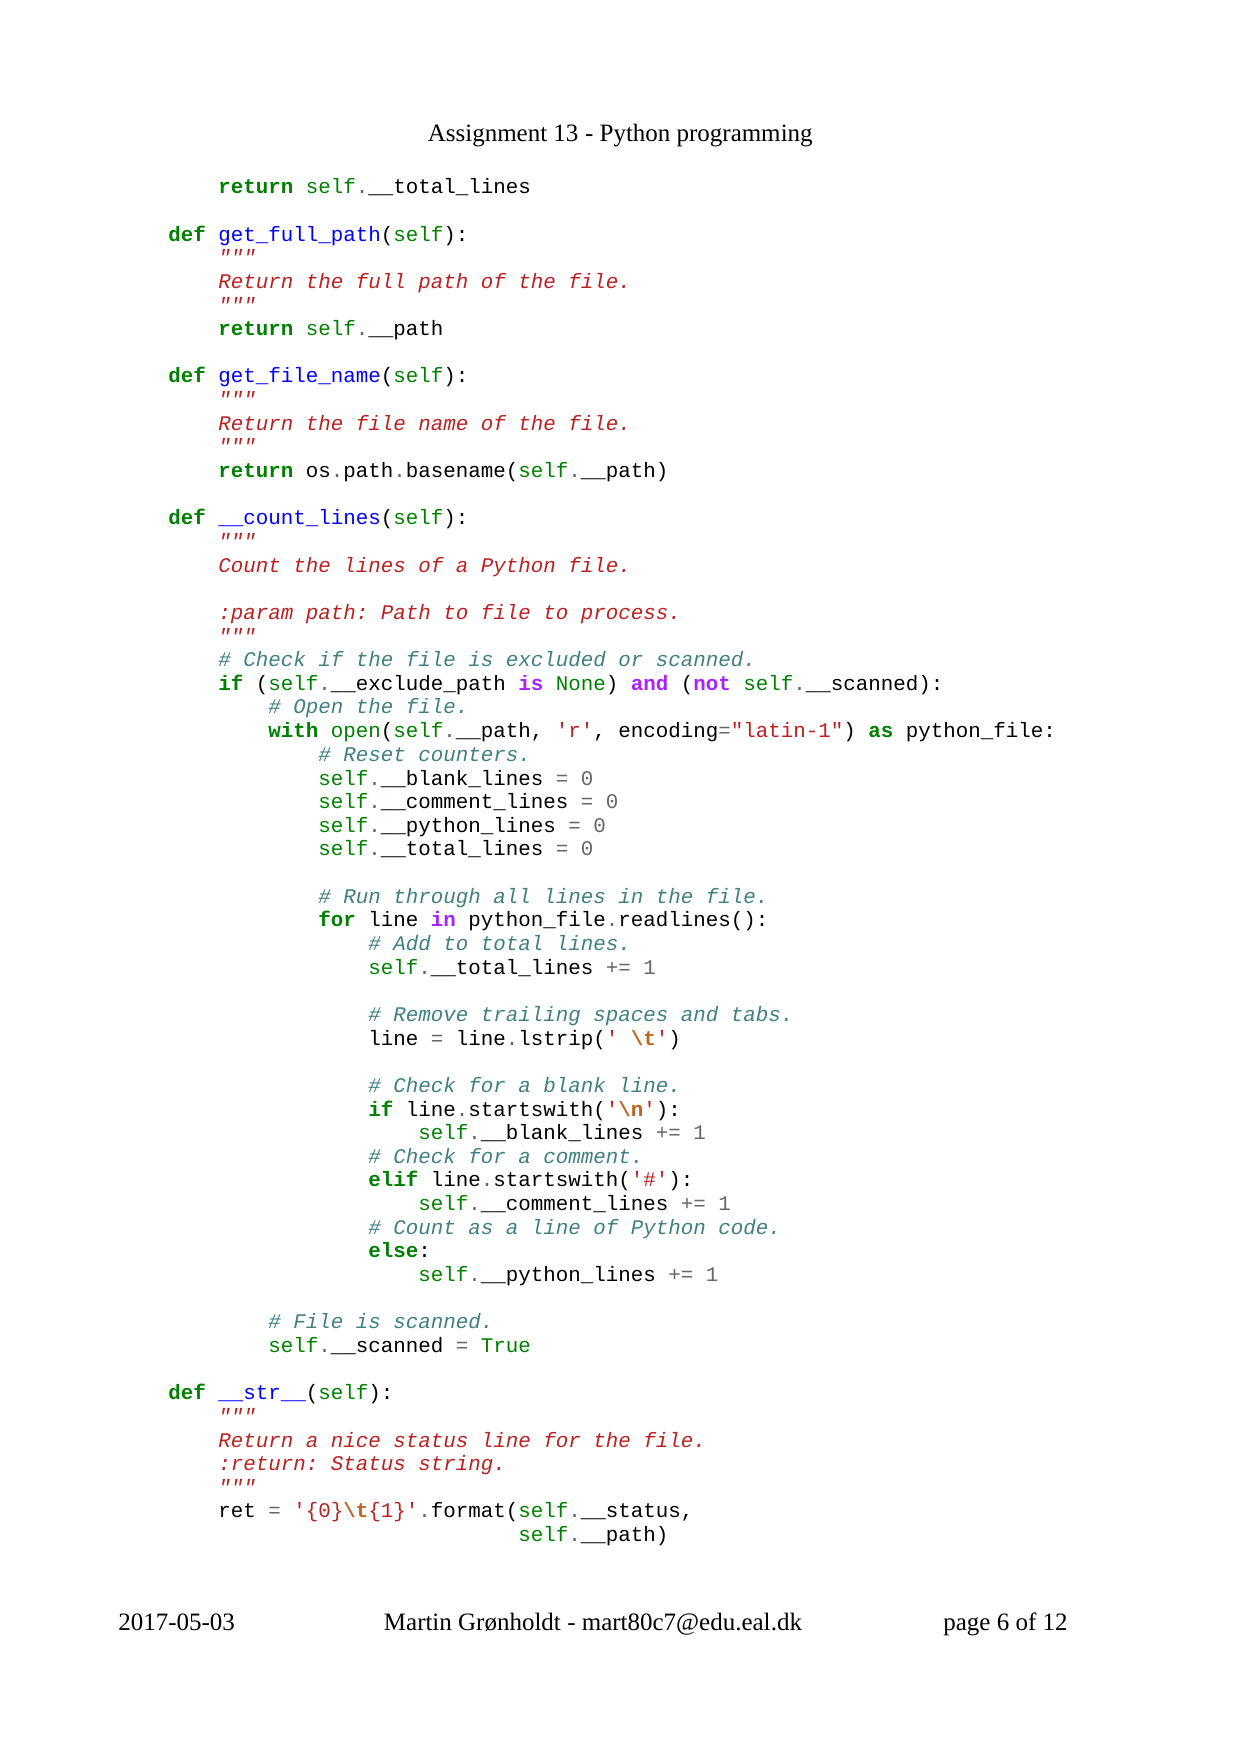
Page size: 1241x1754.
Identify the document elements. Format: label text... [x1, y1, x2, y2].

text self.__python_lines += 1 [118, 1264, 1122, 1288]
text def __str__(self): [118, 1382, 1122, 1406]
text self.__total_lines = 0 [118, 838, 1122, 862]
text return self.__total_lines [118, 176, 1122, 200]
text Return the file name of the file. [118, 413, 1122, 436]
text # Check if the file is excluded or scanned. [118, 649, 1122, 673]
text """ [118, 247, 1122, 271]
text self.__total_lines += 1 [118, 957, 1122, 980]
text Count the lines of a Python file. [118, 555, 1122, 578]
text """ [118, 389, 1122, 413]
text self.__python_lines = 0 [118, 815, 1122, 838]
text # Reset counters. [118, 744, 1122, 767]
text """ [118, 626, 1122, 649]
text # Run through all lines in the file. [118, 886, 1122, 909]
text # File is scanned. [118, 1311, 1122, 1335]
text elif line.startswith('#'): [118, 1169, 1122, 1193]
text # Remove trailing spaces and tabs. [118, 1004, 1122, 1028]
text """ [118, 436, 1122, 460]
text """ [118, 1406, 1122, 1429]
text for line in python_file.readlines(): [118, 909, 1122, 933]
text Return the full path of the file. [118, 271, 1122, 294]
text Return a nice status line for the file. [118, 1429, 1122, 1453]
text # Open the file. [118, 697, 1122, 720]
text self.__scanned = True [118, 1335, 1122, 1359]
text self.__blank_lines += 1 [118, 1122, 1122, 1146]
text return os.path.basename(self.__path) [118, 460, 1122, 484]
text with open(self.__path, 'r', encoding="latin-1") as python_file: [118, 720, 1122, 744]
text line = line.lstrip(' \t') [118, 1028, 1122, 1051]
text # Check for a comment. [118, 1146, 1122, 1169]
text self.__blank_lines = 0 [118, 767, 1122, 791]
text ret = '{0}\t{1}'.format(self.__status, [118, 1501, 1122, 1524]
text if (self.__exclude_path is None) and (not self.__scanned): [118, 673, 1122, 697]
text return self.__path [118, 318, 1122, 342]
text """ [118, 531, 1122, 555]
text self.__comment_lines += 1 [118, 1193, 1122, 1217]
text if line.startswith('\n'): [118, 1098, 1122, 1122]
text :param path: Path to file to process. [118, 602, 1122, 626]
text # Count as a line of Python code. [118, 1217, 1122, 1240]
text def get_full_path(self): [118, 224, 1122, 247]
text self.__path) [118, 1524, 1122, 1548]
text self.__comment_lines = 0 [118, 791, 1122, 815]
text """ [118, 1477, 1122, 1501]
text # Add to total lines. [118, 933, 1122, 957]
text :return: Status string. [118, 1453, 1122, 1477]
text # Check for a blank line. [118, 1075, 1122, 1098]
text def __count_lines(self): [118, 507, 1122, 531]
text """ [118, 294, 1122, 318]
text else: [118, 1240, 1122, 1264]
text def get_file_name(self): [118, 366, 1122, 389]
